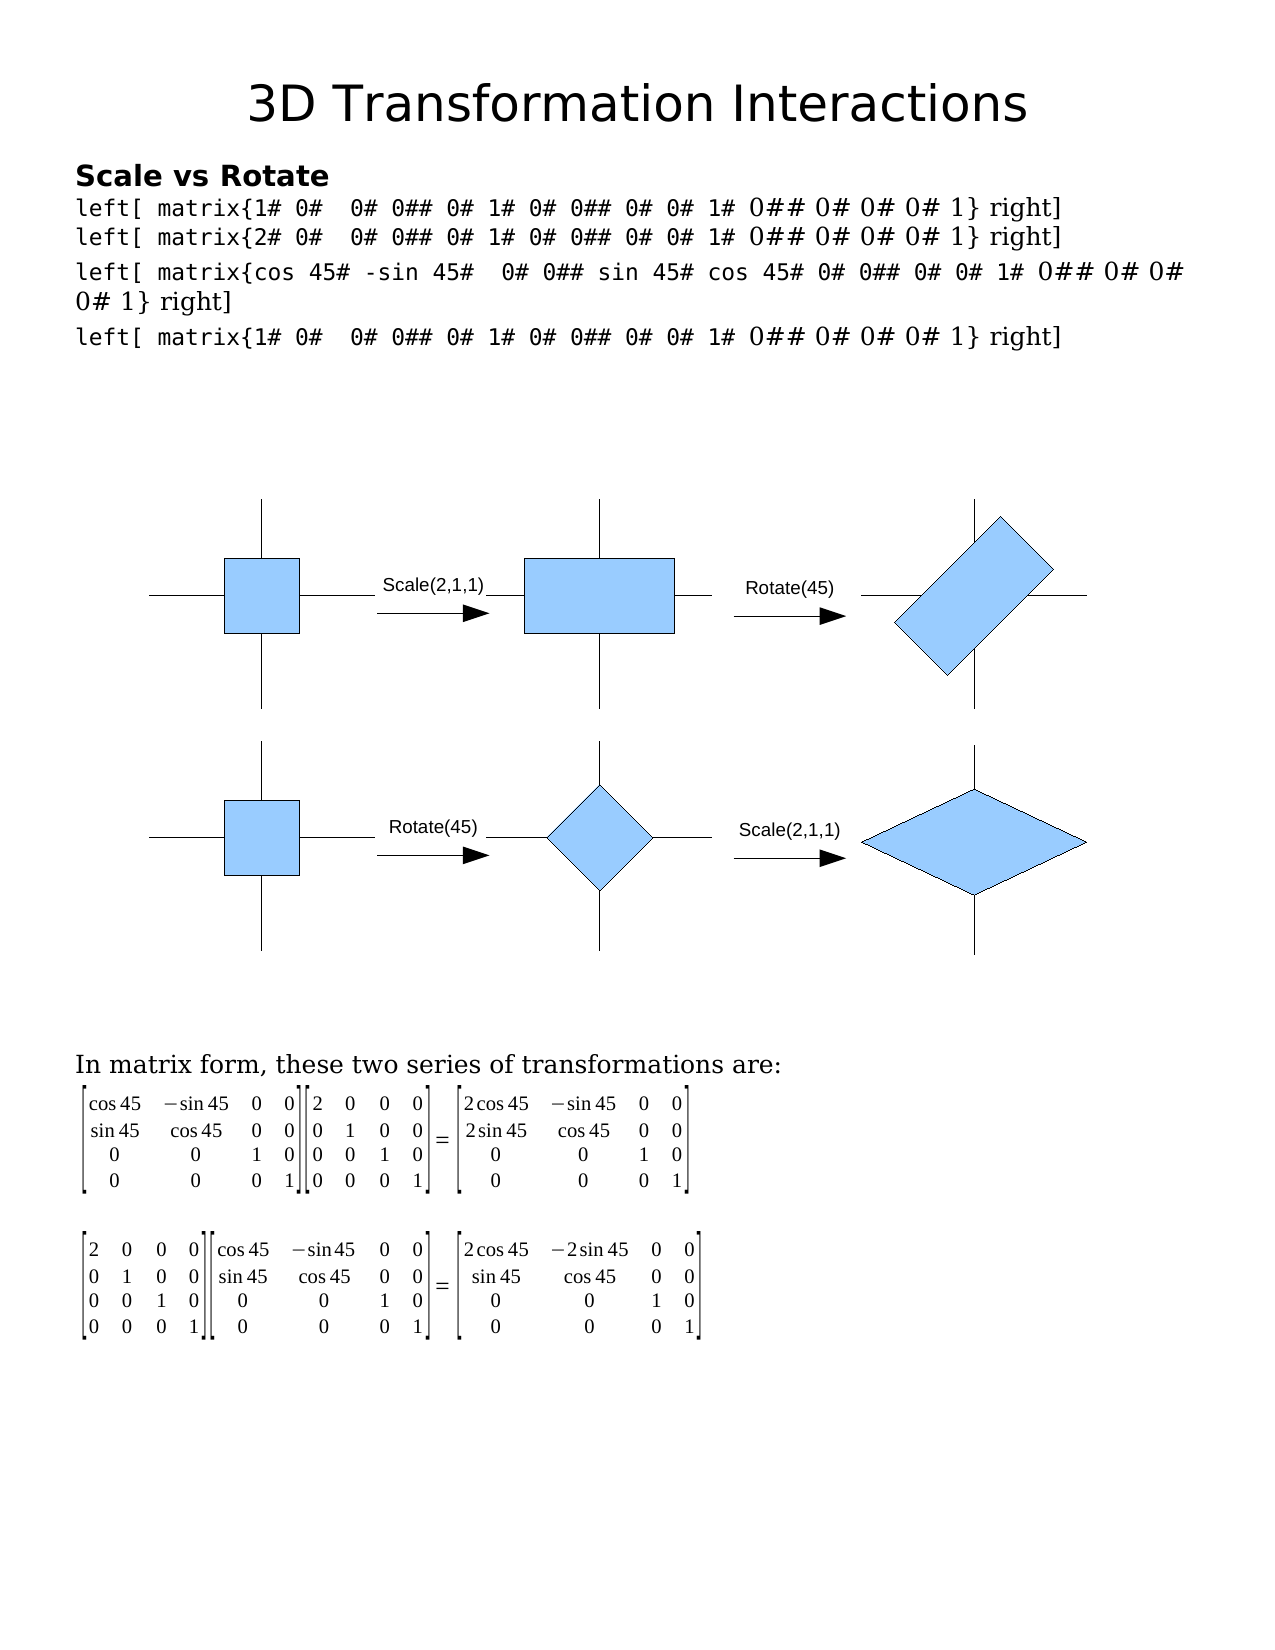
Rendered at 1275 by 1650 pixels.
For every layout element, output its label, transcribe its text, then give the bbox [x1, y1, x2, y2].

subtitle 3D Transformation Interactions [75, 75, 1200, 133]
text left[ matrix{1# 0# 0# 0## 0# 1# 0# 0## 0# 0# 1# 0## 0# 0# 0# 1} right] [75, 322, 1200, 351]
text left[ matrix{cos 45# -sin 45# 0# 0## sin 45# cos 45# 0# 0## 0# 0# 1# 0## 0# 0# 0# 1} right] [75, 258, 1200, 316]
subtitle Scale vs Rotate [75, 159, 1200, 193]
text left[ matrix{2# 0# 0# 0## 0# 1# 0# 0## 0# 0# 1# 0## 0# 0# 0# 1} right] [75, 222, 1200, 252]
text In matrix form, these two series of transformations are: [75, 1050, 1200, 1079]
text left[ matrix{1# 0# 0# 0## 0# 1# 0# 0## 0# 0# 1# 0## 0# 0# 0# 1} right] [75, 193, 1200, 222]
